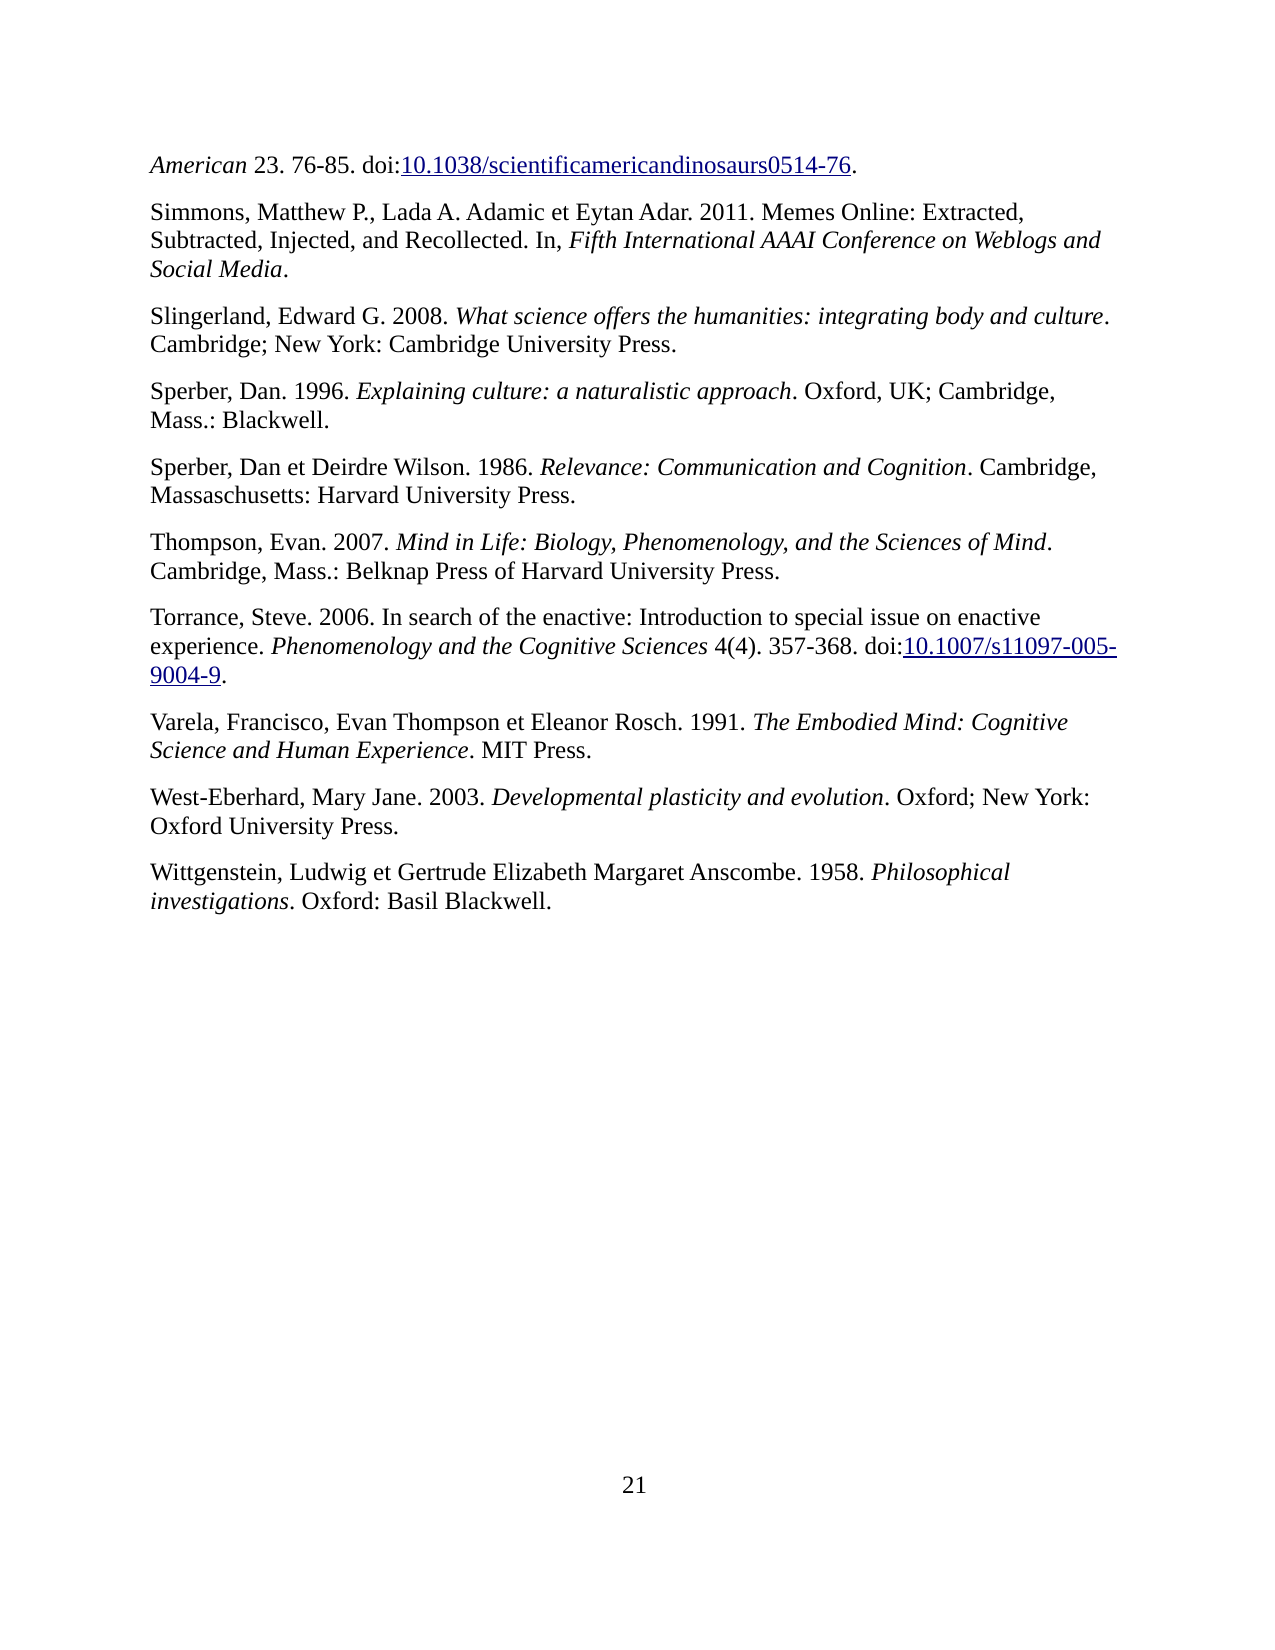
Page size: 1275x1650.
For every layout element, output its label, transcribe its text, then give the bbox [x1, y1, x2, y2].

text West-Eberhard, Mary Jane. 2003. Developmental plasticity and evolution. Oxford; New York: Oxford University Press. [150, 782, 1125, 839]
text Sperber, Dan. 1996. Explaining culture: a naturalistic approach. Oxford, UK; Cambridge, Mass.: Blackwell. [150, 376, 1125, 434]
text Varela, Francisco, Evan Thompson et Eleanor Rosch. 1991. The Embodied Mind: Cognitive Science and Human Experience. MIT Press. [150, 707, 1125, 764]
text American 23. 76‑85. doi:10.1038/scientificamericandinosaurs0514-76. [150, 150, 1125, 179]
text Torrance, Steve. 2006. In search of the enactive: Introduction to special issue on enactive experience. Phenomenology and the Cognitive Sciences 4(4). 357‑368. doi:10.1007/s11097-005-9004-9. [150, 602, 1125, 689]
text Thompson, Evan. 2007. Mind in Life: Biology, Phenomenology, and the Sciences of Mind. Cambridge, Mass.: Belknap Press of Harvard University Press. [150, 527, 1125, 584]
text Slingerland, Edward G. 2008. What science offers the humanities: integrating body and culture. Cambridge; New York: Cambridge University Press. [150, 301, 1125, 358]
text Simmons, Matthew P., Lada A. Adamic et Eytan Adar. 2011. Memes Online: Extracted, Subtracted, Injected, and Recollected. In, Fifth International AAAI Conference on Weblogs and Social Media. [150, 197, 1125, 283]
text Sperber, Dan et Deirdre Wilson. 1986. Relevance: Communication and Cognition. Cambridge, Massaschusetts: Harvard University Press. [150, 452, 1125, 509]
text Wittgenstein, Ludwig et Gertrude Elizabeth Margaret Anscombe. 1958. Philosophical investigations. Oxford: Basil Blackwell. [150, 857, 1125, 915]
